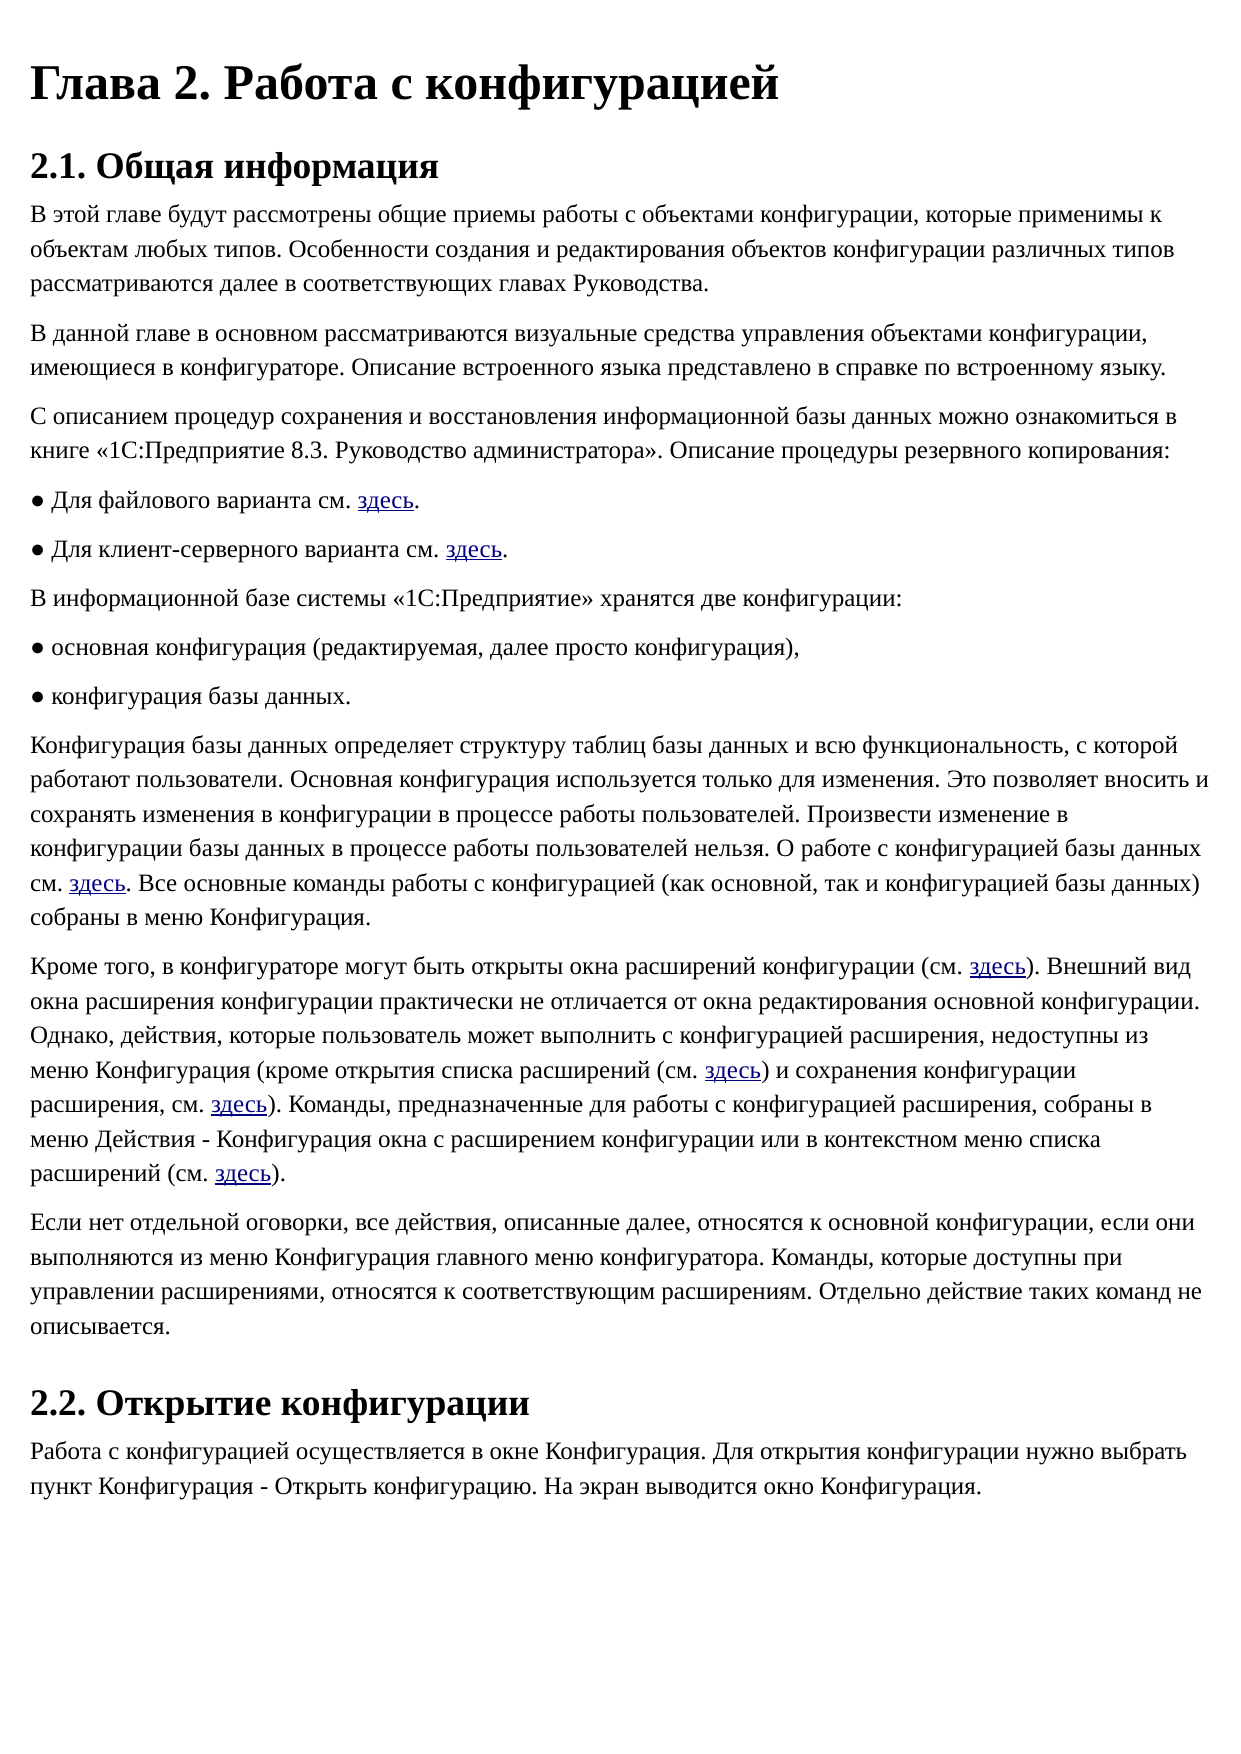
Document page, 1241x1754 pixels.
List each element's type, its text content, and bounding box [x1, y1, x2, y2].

text Кроме того, в конфигураторе могут быть открыты окна расширений конфигурации (см. здесь). Внешний вид окна расширения конфигурации практически не отличается от окна редактирования основной конфигурации. Однако, действия, которые пользователь может выполнить с конфигурацией расширения, недоступны из меню Конфигурация (кроме открытия списка расширений (см. здесь) и сохранения конфигурации расширения, см. здесь). Команды, предназначенные для работы с конфигурацией расширения, собраны в меню Действия ‑ Конфигурация окна с расширением конфигурации или в контекстном меню списка расширений (см. здесь). [30, 951, 1211, 1187]
text В данной главе в основном рассматриваются визуальные средства управления объектами конфигурации, имеющиеся в конфигураторе. Описание встроенного языка представлено в справке по встроенному языку. [30, 318, 1211, 381]
text Работа с конфигурацией осуществляется в окне Конфигурация. Для открытия конфигурации нужно выбрать пункт Конфигурация ‑ Открыть конфигурацию. На экран выводится окно Конфигурация. [30, 1436, 1211, 1499]
text ● Для клиент-серверного варианта см. здесь. [30, 534, 1211, 562]
text В этой главе будут рассмотрены общие приемы работы с объектами конфигурации, которые применимы к объектам любых типов. Особенности создания и редактирования объектов конфигурации различных типов рассматриваются далее в соответствующих главах Руководства. [30, 199, 1211, 297]
text Если нет отдельной оговорки, все действия, описанные далее, относятся к основной конфигурации, если они выполняются из меню Конфигурация главного меню конфигуратора. Команды, которые доступны при управлении расширениями, относятся к соответствующим расширениям. Отдельно действие таких команд не описывается. [30, 1207, 1211, 1339]
text ● конфигурация базы данных. [30, 681, 1211, 710]
text ● Для файлового варианта см. здесь. [30, 485, 1211, 513]
subtitle 2.2. Открытие конфигурации [30, 1381, 1211, 1424]
subtitle 2.1. Общая информация [30, 144, 1211, 187]
text В информационной базе системы «1С:Предприятие» хранятся две конфигурации: [30, 583, 1211, 612]
text Конфигурация базы данных определяет структуру таблиц базы данных и всю функциональность, с которой работают пользователи. Основная конфигурация используется только для изменения. Это позволяет вносить и сохранять изменения в конфигурации в процессе работы пользователей. Произвести изменение в конфигурации базы данных в процессе работы пользователей нельзя. О работе с конфигурацией базы данных см. здесь. Все основные команды работы с конфигурацией (как основной, так и конфигурацией базы данных) собраны в меню Конфигурация. [30, 730, 1211, 931]
text ● основная конфигурация (редактируемая, далее просто конфигурация), [30, 632, 1211, 661]
text С описанием процедур сохранения и восстановления информационной базы данных можно ознакомиться в книге «1С:Предприятие 8.3. Руководство администратора». Описание процедуры резервного копирования: [30, 401, 1211, 464]
subtitle Глава 2. Работа с конфигурацией [30, 53, 1211, 111]
